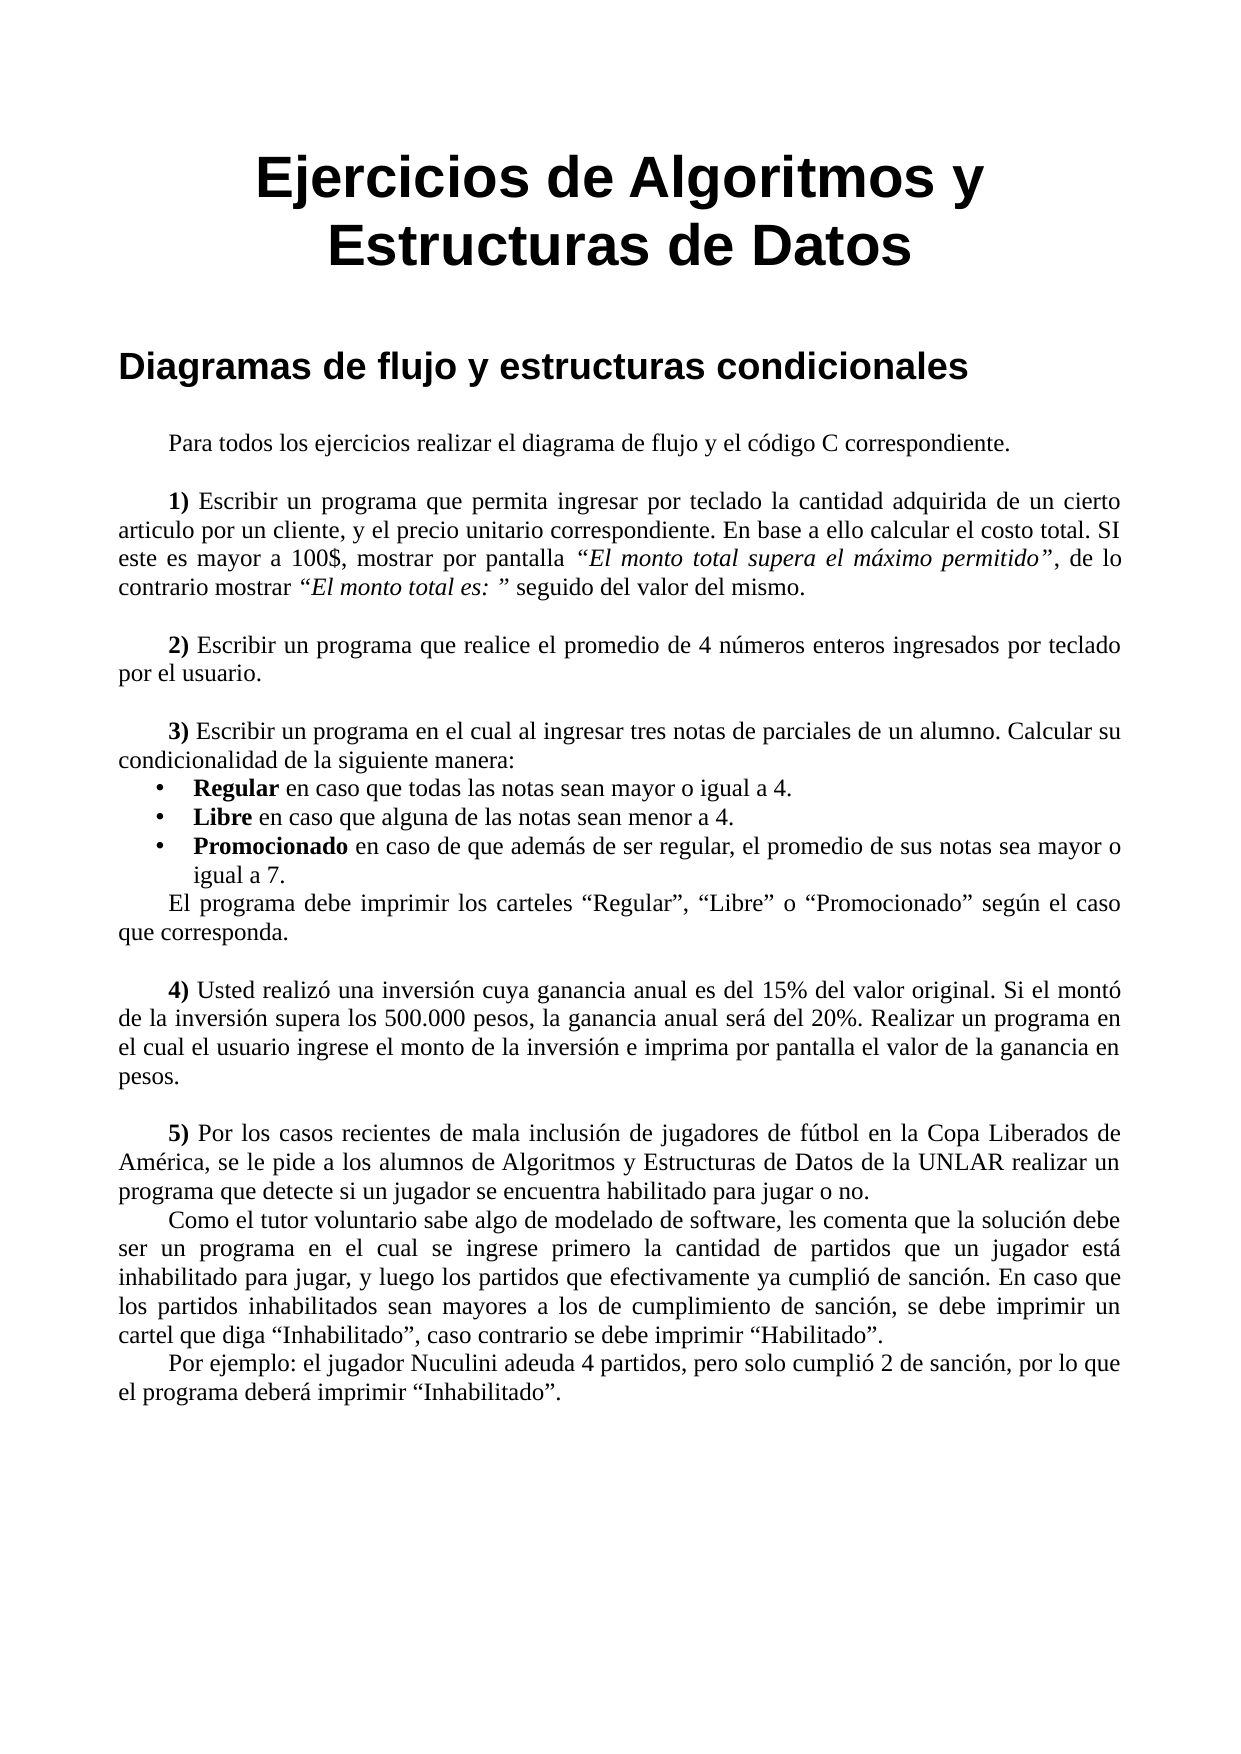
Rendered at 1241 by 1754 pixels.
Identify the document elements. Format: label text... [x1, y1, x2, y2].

text 5) Por los casos recientes de mala inclusión de jugadores de fútbol en la Copa Liberados de América, se le pide a los alumnos de Algoritmos y Estructuras de Datos de la UNLAR realizar un programa que detecte si un jugador se encuentra habilitado para jugar o no. [118, 1118, 1122, 1205]
text Para todos los ejercicios realizar el diagrama de flujo y el código C correspondiente. [118, 428, 1122, 457]
text Por ejemplo: el jugador Nuculini adeuda 4 partidos, pero solo cumplió 2 de sanción, por lo que el programa deberá imprimir “Inhabilitado”. [118, 1348, 1122, 1406]
text 2) Escribir un programa que realice el promedio de 4 números enteros ingresados por teclado por el usuario. [118, 630, 1122, 687]
text 1) Escribir un programa que permita ingresar por teclado la cantidad adquirida de un cierto articulo por un cliente, y el precio unitario correspondiente. En base a ello calcular el costo total. SI este es mayor a 100$, mostrar por pantalla “El monto total supera el máximo permitido”, de lo contrario mostrar “El monto total es: ” seguido del valor del mismo. [118, 486, 1122, 601]
text El programa debe imprimir los carteles “Regular”, “Libre” o “Promocionado” según el caso que corresponda. [118, 888, 1122, 946]
list Promocionado en caso de que además de ser regular, el promedio de sus notas sea mayor o igual a 7. [156, 831, 1122, 888]
list Libre en caso que alguna de las notas sean menor a 4. [156, 802, 1122, 831]
title Ejercicios de Algoritmos y Estructuras de Datos [118, 143, 1122, 277]
text 4) Usted realizó una inversión cuya ganancia anual es del 15% del valor original. Si el montó de la inversión supera los 500.000 pesos, la ganancia anual será del 20%. Realizar un programa en el cual el usuario ingrese el monto de la inversión e imprima por pantalla el valor de la ganancia en pesos. [118, 975, 1122, 1090]
text Como el tutor voluntario sabe algo de modelado de software, les comenta que la solución debe ser un programa en el cual se ingrese primero la cantidad de partidos que un jugador está inhabilitado para jugar, y luego los partidos que efectivamente ya cumplió de sanción. En caso que los partidos inhabilitados sean mayores a los de cumplimiento de sanción, se debe imprimir un cartel que diga “Inhabilitado”, caso contrario se debe imprimir “Habilitado”. [118, 1205, 1122, 1348]
text 3) Escribir un programa en el cual al ingresar tres notas de parciales de un alumno. Calcular su condicionalidad de la siguiente manera: [118, 716, 1122, 773]
subtitle Diagramas de flujo y estructuras condicionales [118, 343, 1122, 387]
list Regular en caso que todas las notas sean mayor o igual a 4. [156, 773, 1122, 802]
